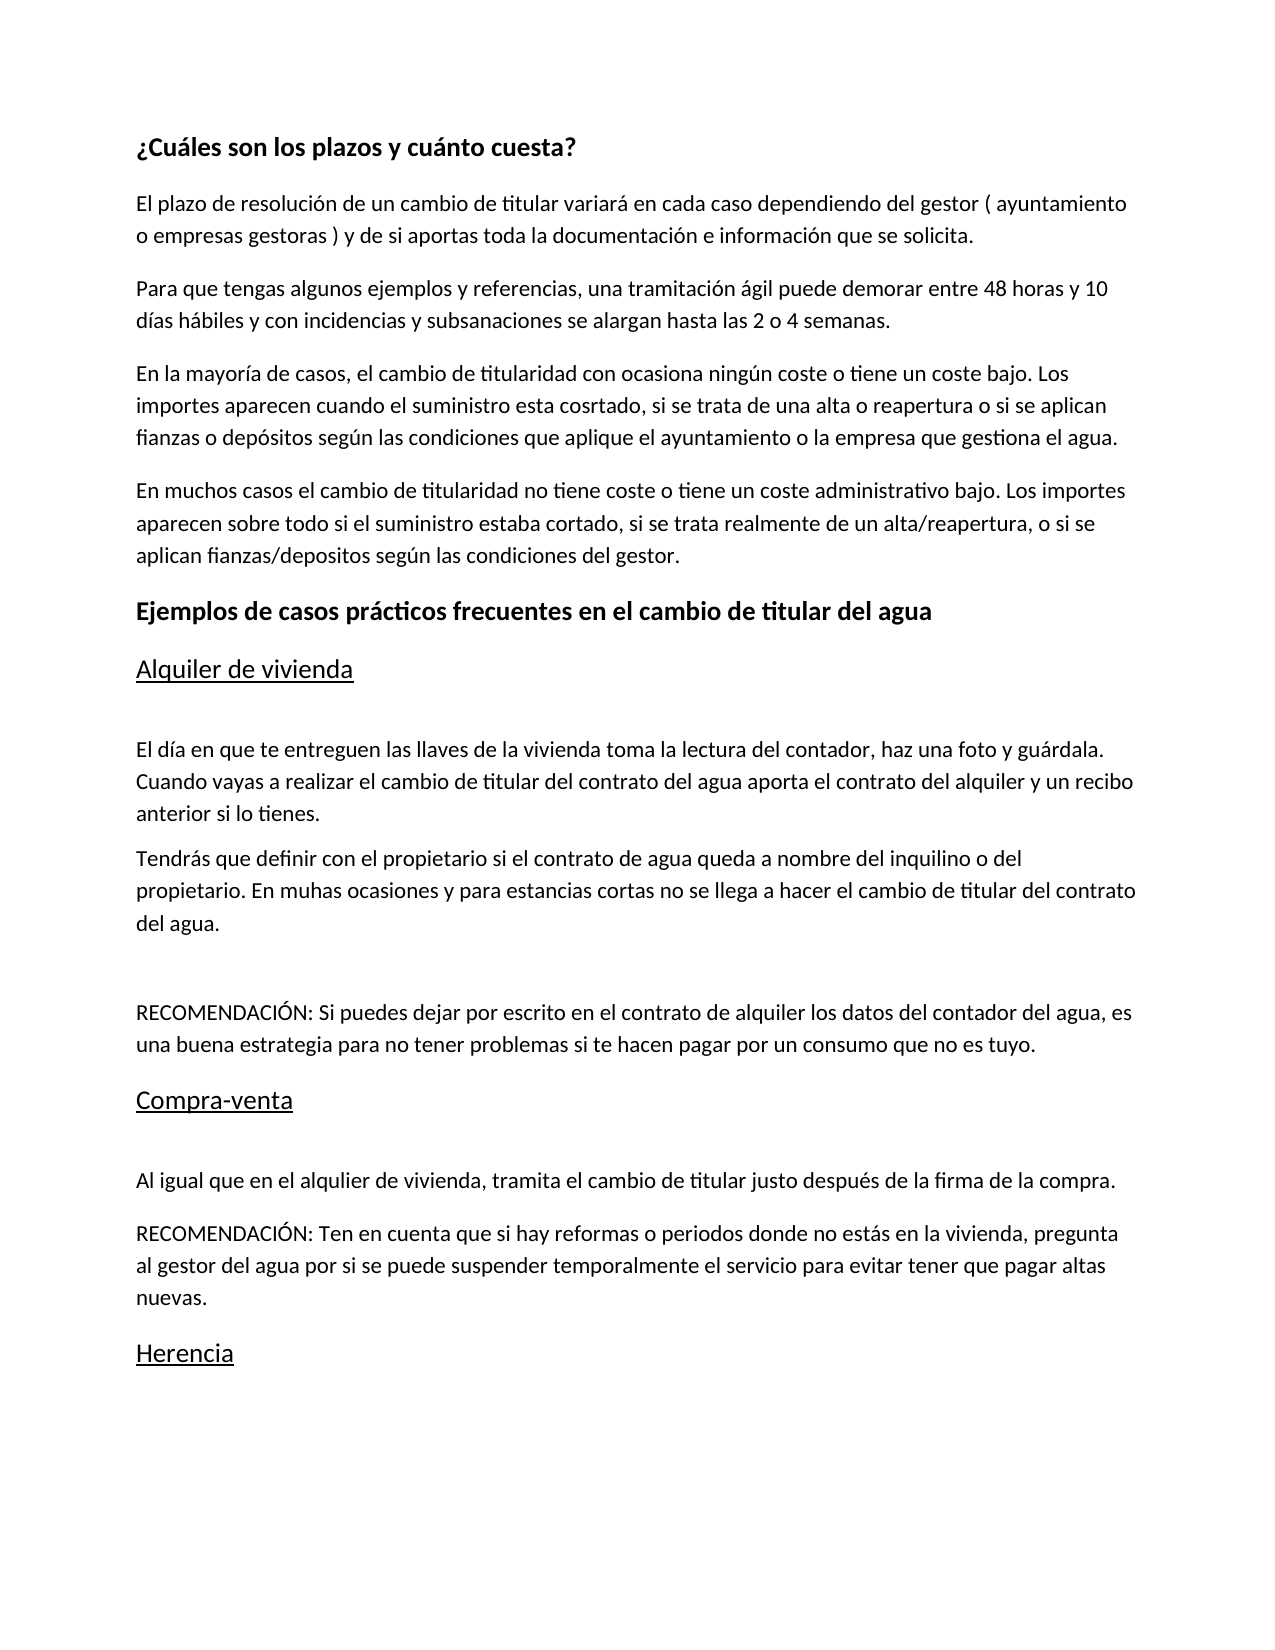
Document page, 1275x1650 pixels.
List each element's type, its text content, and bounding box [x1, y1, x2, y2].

text RECOMENDACIÓN: Si puedes dejar por escrito en el contrato de alquiler los datos del contador del agua, es una buena estrategia para no tener problemas si te hacen pagar por un consumo que no es tuyo. [136, 998, 1139, 1058]
subtitle Herencia [136, 1336, 1139, 1369]
text ¿Cuáles son los plazos y cuánto cuesta? [136, 130, 1139, 163]
text El día en que te entreguen las llaves de la vivienda toma la lectura del contador, haz una foto y guárdala. Cuando vayas a realizar el cambio de titular del contrato del agua aporta el contrato del alquiler y un recibo anterior si lo tienes. [136, 735, 1139, 828]
text Ejemplos de casos prácticos frecuentes en el cambio de titular del agua [136, 594, 1139, 627]
subtitle Alquiler de vivienda [136, 653, 1139, 686]
text El plazo de resolución de un cambio de titular variará en cada caso dependiendo del gestor ( ayuntamiento o empresas gestoras ) y de si aportas toda la documentación e información que se solicita. [136, 189, 1139, 249]
subtitle Compra-venta [136, 1083, 1139, 1116]
text En la mayoría de casos, el cambio de titularidad con ocasiona ningún coste o tiene un coste bajo. Los importes aparecen cuando el suministro esta cosrtado, si se trata de una alta o reapertura o si se aplican fianzas o depósitos según las condiciones que aplique el ayuntamiento o la empresa que gestiona el agua. [136, 359, 1139, 451]
text Tendrás que definir con el propietario si el contrato de agua queda a nombre del inquilino o del propietario. En muhas ocasiones y para estancias cortas no se llega a hacer el cambio de titular del contrato del agua. [136, 844, 1139, 937]
text Al igual que en el alqulier de vivienda, tramita el cambio de titular justo después de la firma de la compra. [136, 1166, 1139, 1194]
text RECOMENDACIÓN: Ten en cuenta que si hay reformas o periodos donde no estás en la vivienda, pregunta al gestor del agua por si se puede suspender temporalmente el servicio para evitar tener que pagar altas nuevas. [136, 1219, 1139, 1311]
text Para que tengas algunos ejemplos y referencias, una tramitación ágil puede demorar entre 48 horas y 10 días hábiles y con incidencias y subsanaciones se alargan hasta las 2 o 4 semanas. [136, 274, 1139, 334]
text En muchos casos el cambio de titularidad no tiene coste o tiene un coste administrativo bajo. Los importes aparecen sobre todo si el suministro estaba cortado, si se trata realmente de un alta/reapertura, o si se aplican fianzas/depositos según las condiciones del gestor. [136, 476, 1139, 569]
